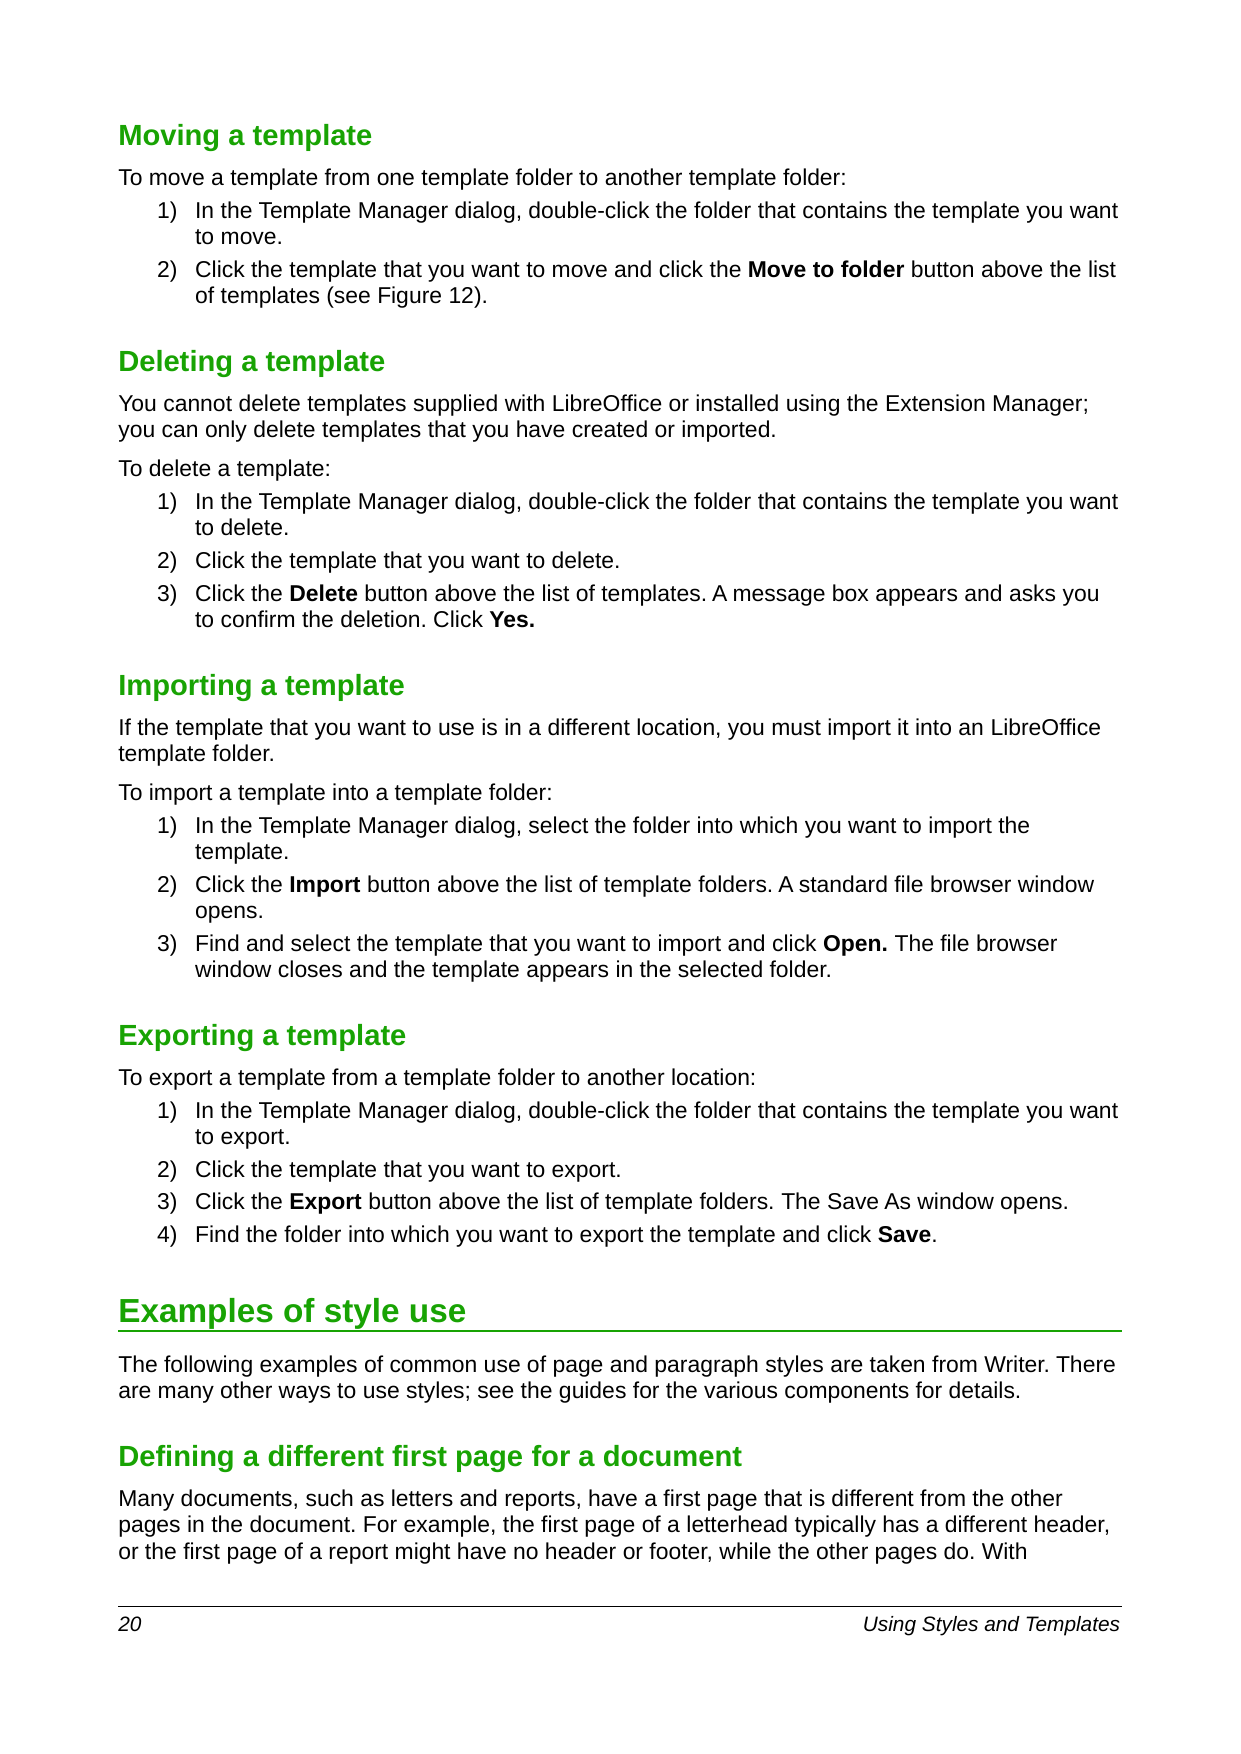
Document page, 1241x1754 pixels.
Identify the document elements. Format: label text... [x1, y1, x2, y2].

list Click the Import button above the list of template folders. A standard file browser window opens. [177, 871, 1122, 923]
list Click the template that you want to export. [177, 1156, 1122, 1182]
text You cannot delete templates supplied with LibreOffice or installed using the Extension Manager; you can only delete templates that you have created or imported. [118, 390, 1122, 443]
subtitle Examples of style use [118, 1292, 1122, 1330]
list To import a template into a template folder: [118, 779, 1122, 805]
list To move a template from one template folder to another template folder: [118, 164, 1122, 190]
list Click the Export button above the list of template folders. The Save As window opens. [177, 1188, 1122, 1214]
list To delete a template: [118, 455, 1122, 482]
list Find the folder into which you want to export the template and click Save. [177, 1221, 1122, 1247]
text Many documents, such as letters and reports, have a first page that is different from the other pages in the document. For example, the first page of a letterhead typically has a different header, or the first page of a report might have no header or footer, while the other pages do. With [118, 1485, 1122, 1564]
list Click the Delete button above the list of templates. A message box appears and asks you to confirm the deletion. Click Yes. [177, 579, 1122, 632]
subtitle Moving a template [118, 118, 1122, 152]
list Click the template that you want to move and click the Move to folder button above the list of templates (see Figure 12). [177, 256, 1122, 308]
list In the Template Manager dialog, double-click the folder that contains the template you want to export. [177, 1097, 1122, 1149]
list In the Template Manager dialog, double-click the folder that contains the template you want to move. [177, 197, 1122, 249]
list To export a template from a template folder to another location: [118, 1064, 1122, 1090]
list Click the template that you want to delete. [177, 547, 1122, 573]
list Find and select the template that you want to import and click Open. The file browser window closes and the template appears in the selected folder. [177, 930, 1122, 982]
subtitle Defining a different first page for a document [118, 1439, 1122, 1473]
subtitle Deleting a template [118, 344, 1122, 378]
list In the Template Manager dialog, select the folder into which you want to import the template. [177, 812, 1122, 864]
subtitle Exporting a template [118, 1018, 1122, 1051]
text The following examples of common use of page and paragraph styles are taken from Writer. There are many other ways to use styles; see the guides for the various components for details. [118, 1351, 1122, 1404]
text If the template that you want to use is in a different location, you must import it into an LibreOffice template folder. [118, 714, 1122, 766]
subtitle Importing a template [118, 668, 1122, 701]
list In the Template Manager dialog, double-click the folder that contains the template you want to delete. [177, 488, 1122, 541]
